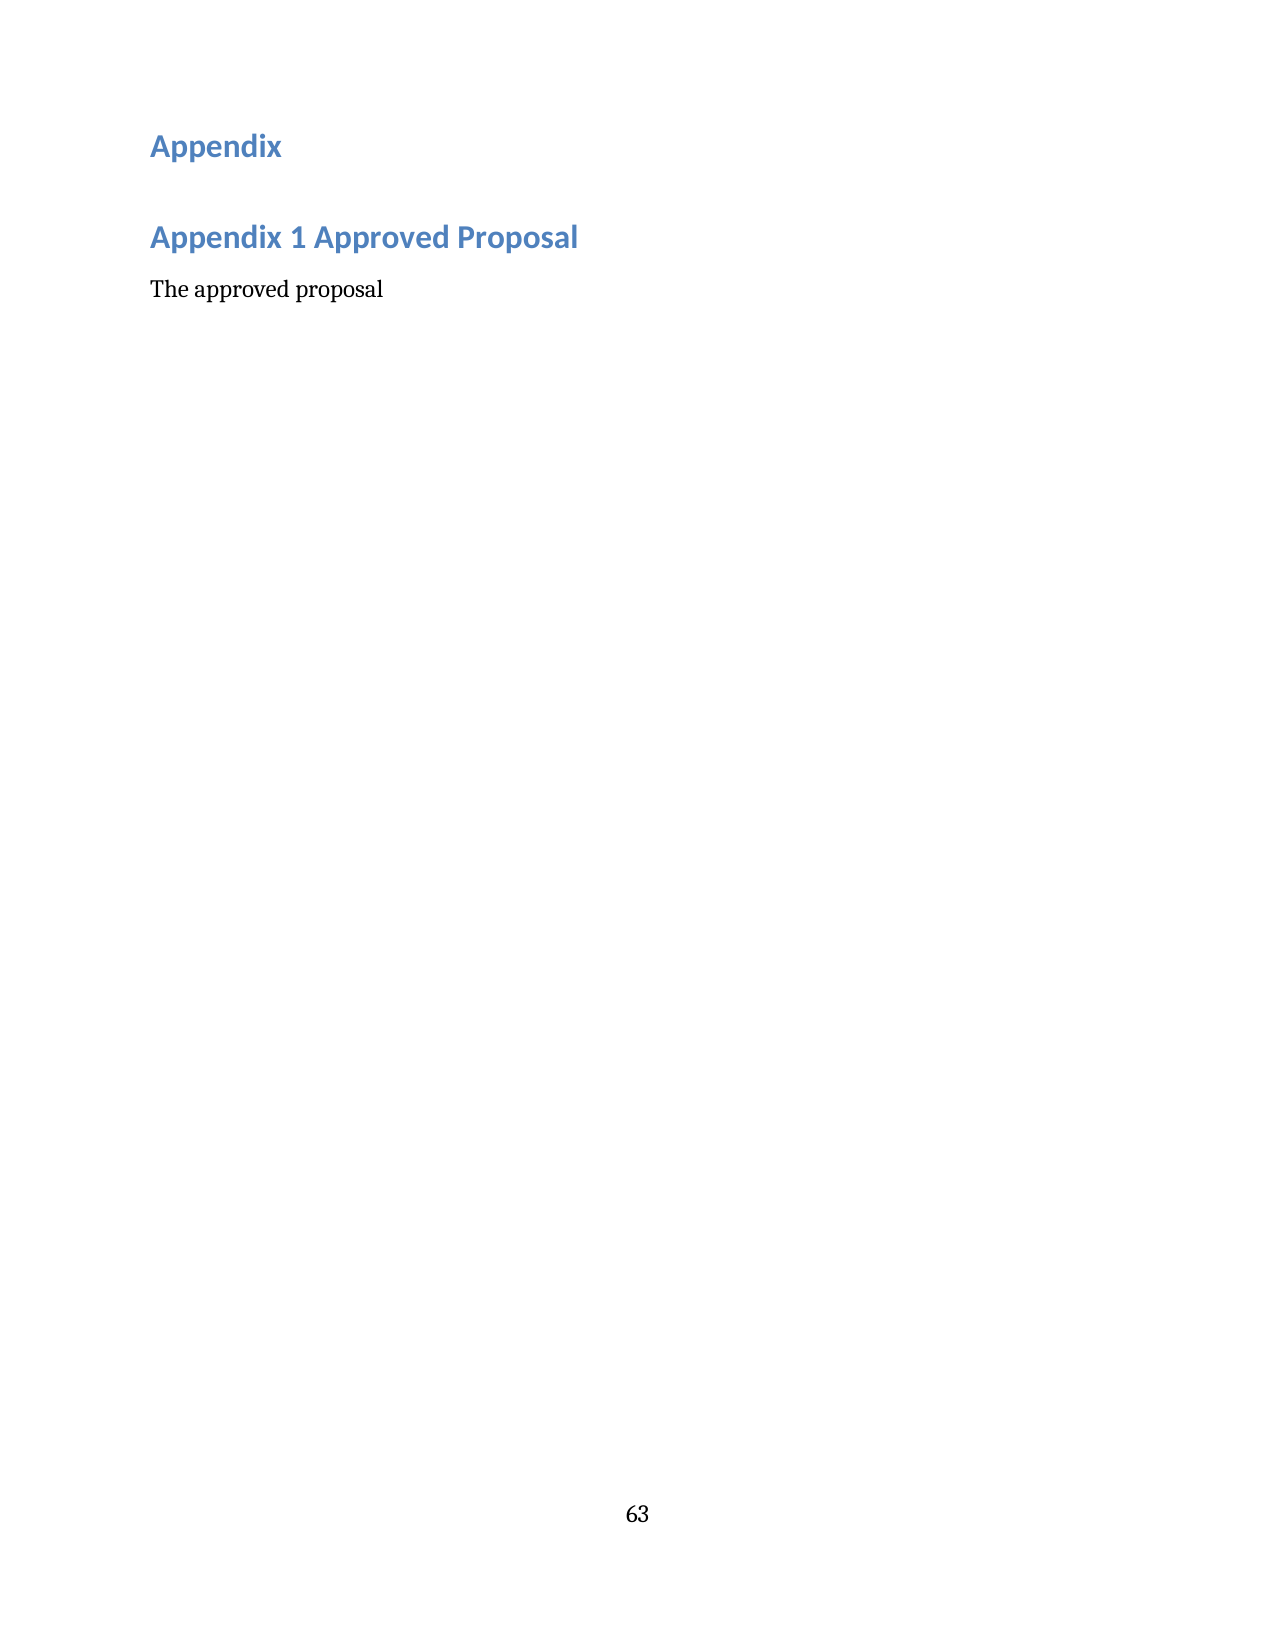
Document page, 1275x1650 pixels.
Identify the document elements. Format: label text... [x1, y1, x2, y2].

subtitle Appendix [150, 125, 1125, 166]
subtitle Appendix 1 Approved Proposal [150, 216, 1125, 256]
text The approved proposal [150, 275, 1125, 304]
